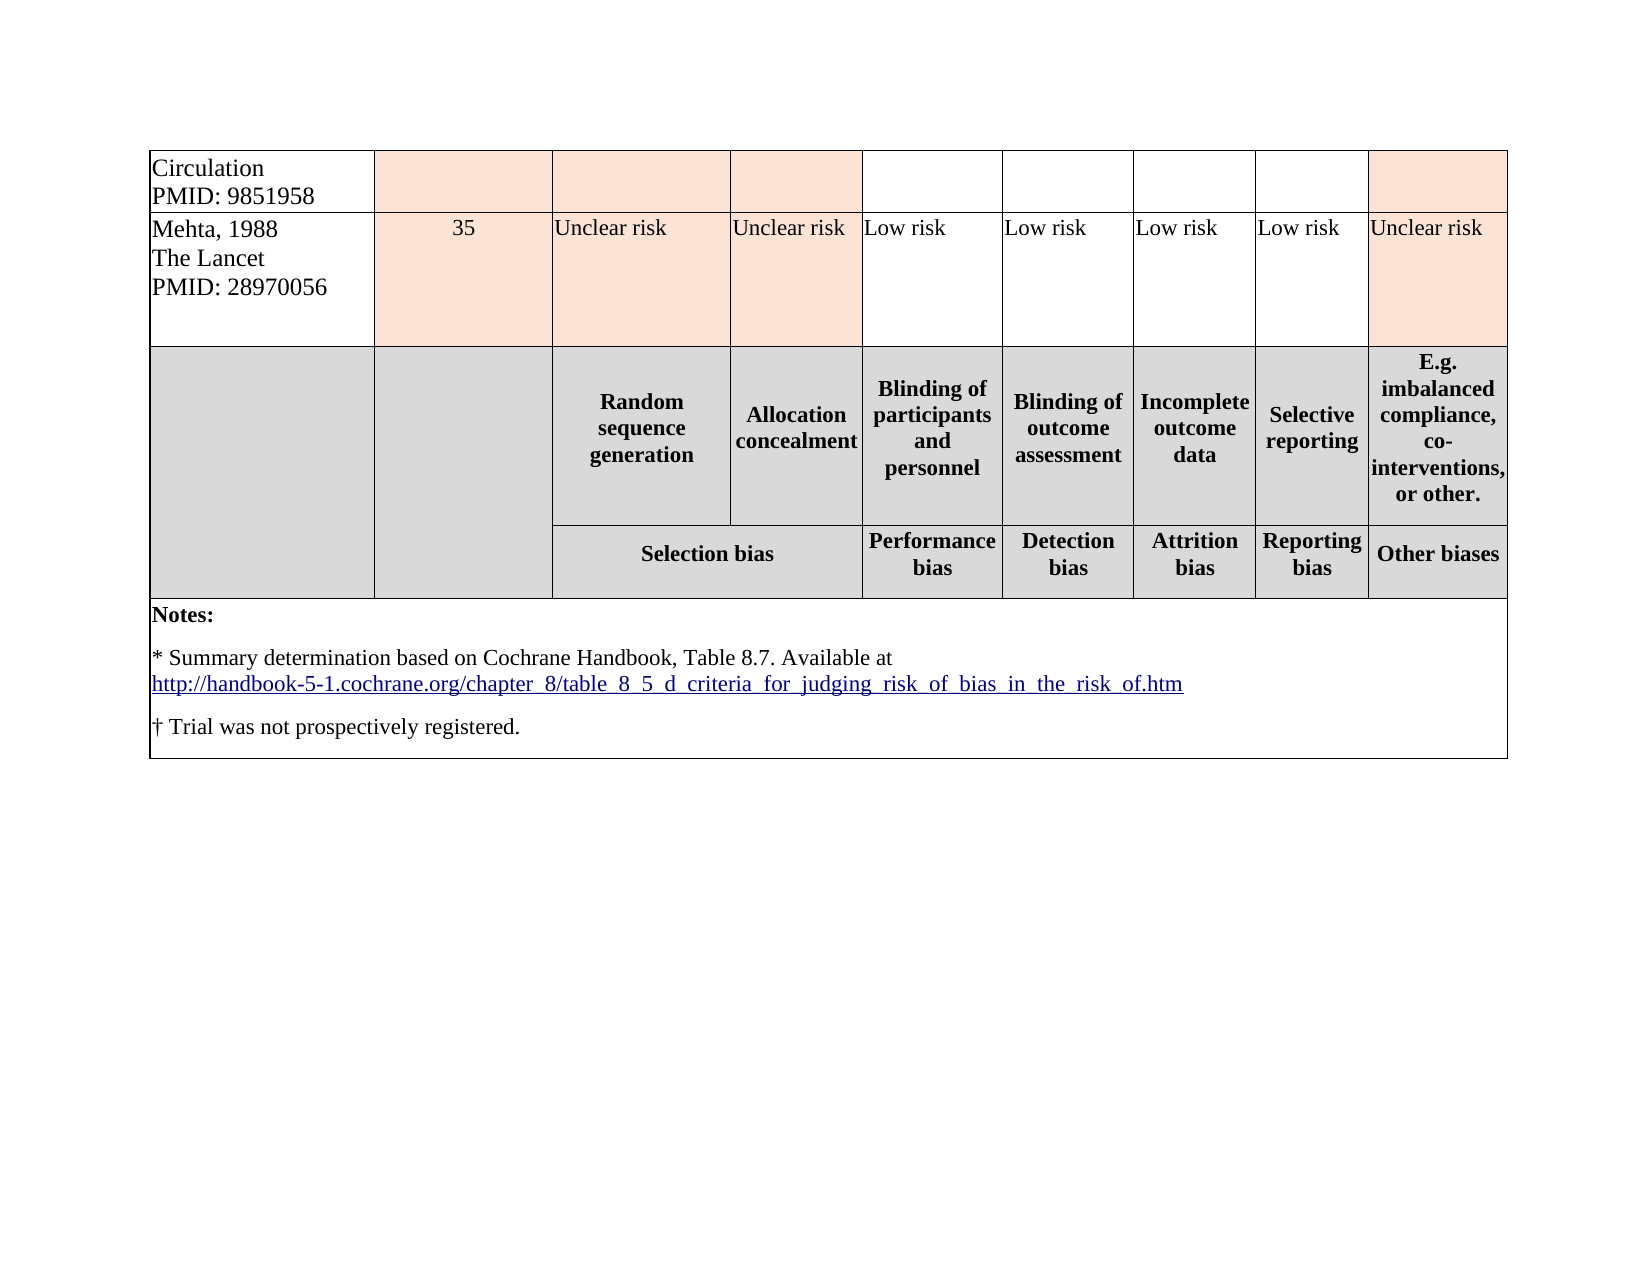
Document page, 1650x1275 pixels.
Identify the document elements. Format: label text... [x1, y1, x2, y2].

table_cell [1003, 151, 1133, 212]
table_cell [375, 347, 552, 598]
table_cell Selective reporting [1256, 347, 1368, 525]
table_cell Unclear risk [731, 213, 862, 346]
table_cell 35 [375, 213, 552, 346]
table_cell [1256, 151, 1368, 212]
table_cell Reporting bias [1256, 526, 1368, 598]
table_cell [1369, 151, 1507, 212]
table_cell Notes: * Summary determination based on Cochrane Handbook, Table 8.7. Available at http://handbook-5-1.cochrane.org/chapter_8/table_8_5_d_criteria_for_judging_risk_of_bias_in_the_risk_of.htm † Trial was not prospectively registered. [151, 599, 1507, 758]
table_cell Blinding of outcome assessment [1003, 347, 1133, 525]
table_cell Performance bias [863, 526, 1002, 598]
table_cell Low risk [1134, 213, 1255, 346]
table_cell Low risk [863, 213, 1002, 346]
table_cell E.g. imbalanced compliance, co-interventions, or other. [1369, 347, 1507, 525]
table_cell Incomplete outcome data [1134, 347, 1255, 525]
table_cell Detection bias [1003, 526, 1133, 598]
table_cell Low risk [1003, 213, 1133, 346]
table_cell Blinding of participants and personnel [863, 347, 1002, 525]
table_cell Unclear risk [553, 213, 730, 346]
table_cell Random sequence generation [553, 347, 730, 525]
table_cell [863, 151, 1002, 212]
table_cell Low risk [1256, 213, 1368, 346]
table_cell Mehta, 1988 The Lancet PMID: 28970056 [151, 213, 374, 346]
table_cell [553, 151, 730, 212]
table_cell Unclear risk [1369, 213, 1507, 346]
table_cell Other biases [1369, 526, 1507, 598]
table_cell [1134, 151, 1255, 212]
table_cell [731, 151, 862, 212]
table_cell [151, 347, 374, 598]
table_cell Allocation concealment [731, 347, 862, 525]
table_cell Attrition bias [1134, 526, 1255, 598]
table_cell [375, 151, 552, 212]
table_cell Selection bias [553, 526, 862, 598]
table_cell Circulation PMID: 9851958 [151, 151, 374, 212]
